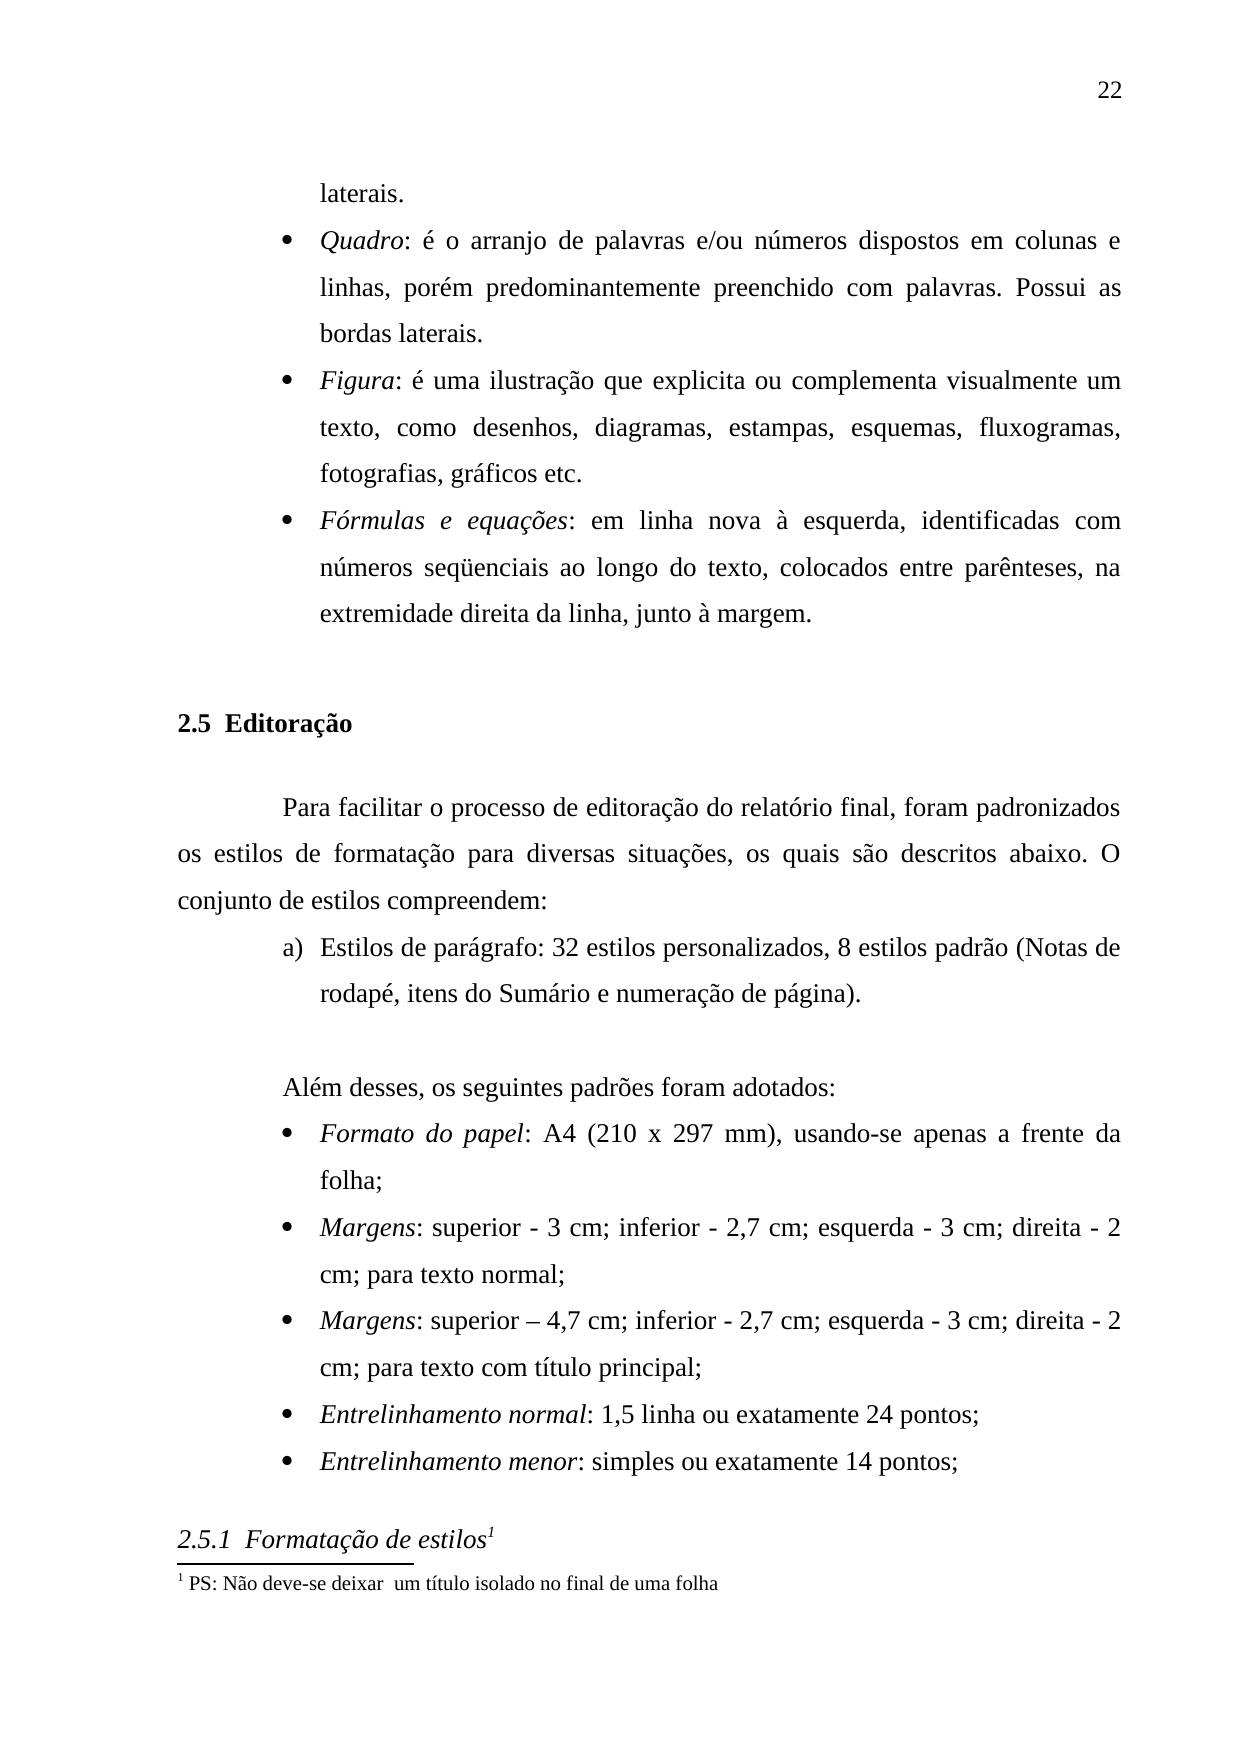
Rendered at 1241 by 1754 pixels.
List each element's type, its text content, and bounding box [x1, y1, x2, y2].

text Além desses, os seguintes padrões foram adotados: [282, 1071, 1122, 1102]
list Margens: superior – 4,7 cm; inferior - 2,7 cm; esquerda - 3 cm; direita - 2 cm; para texto com título principal; [282, 1304, 1122, 1382]
subtitle Formatação de estilos [177, 1523, 1122, 1554]
list Entrelinhamento menor: simples ou exatamente 14 pontos; [282, 1445, 1122, 1476]
subtitle Editoração [177, 707, 1122, 738]
list laterais. [282, 177, 1122, 208]
list Entrelinhamento normal: 1,5 linha ou exatamente 24 pontos; [282, 1398, 1122, 1429]
list Quadro: é o arranjo de palavras e/ou números dispostos em colunas e linhas, porém predominantemente preenchido com palavras. Possui as bordas laterais. [282, 224, 1122, 348]
list Formato do papel: A4 (210 x 297 mm), usando-se apenas a frente da folha; [282, 1117, 1122, 1195]
list Fórmulas e equações: em linha nova à esquerda, identificadas com números seqüenciais ao longo do texto, colocados entre parênteses, na extremidade direita da linha, junto à margem. [282, 504, 1122, 629]
list PS: Não deve-se deixar um título isolado no final de uma folha [177, 1570, 1122, 1594]
list Estilos de parágrafo: 32 estilos personalizados, 8 estilos padrão (Notas de rodapé, itens do Sumário e numeração de página). [282, 931, 1122, 1009]
list Figura: é uma ilustração que explicita ou complementa visualmente um texto, como desenhos, diagramas, estampas, esquemas, fluxogramas, fotografias, gráficos etc. [282, 364, 1122, 488]
list Margens: superior - 3 cm; inferior - 2,7 cm; esquerda - 3 cm; direita - 2 cm; para texto normal; [282, 1211, 1122, 1289]
text Para facilitar o processo de editoração do relatório final, foram padronizados os estilos de formatação para diversas situações, os quais são descritos abaixo. O conjunto de estilos compreendem: [177, 791, 1122, 915]
